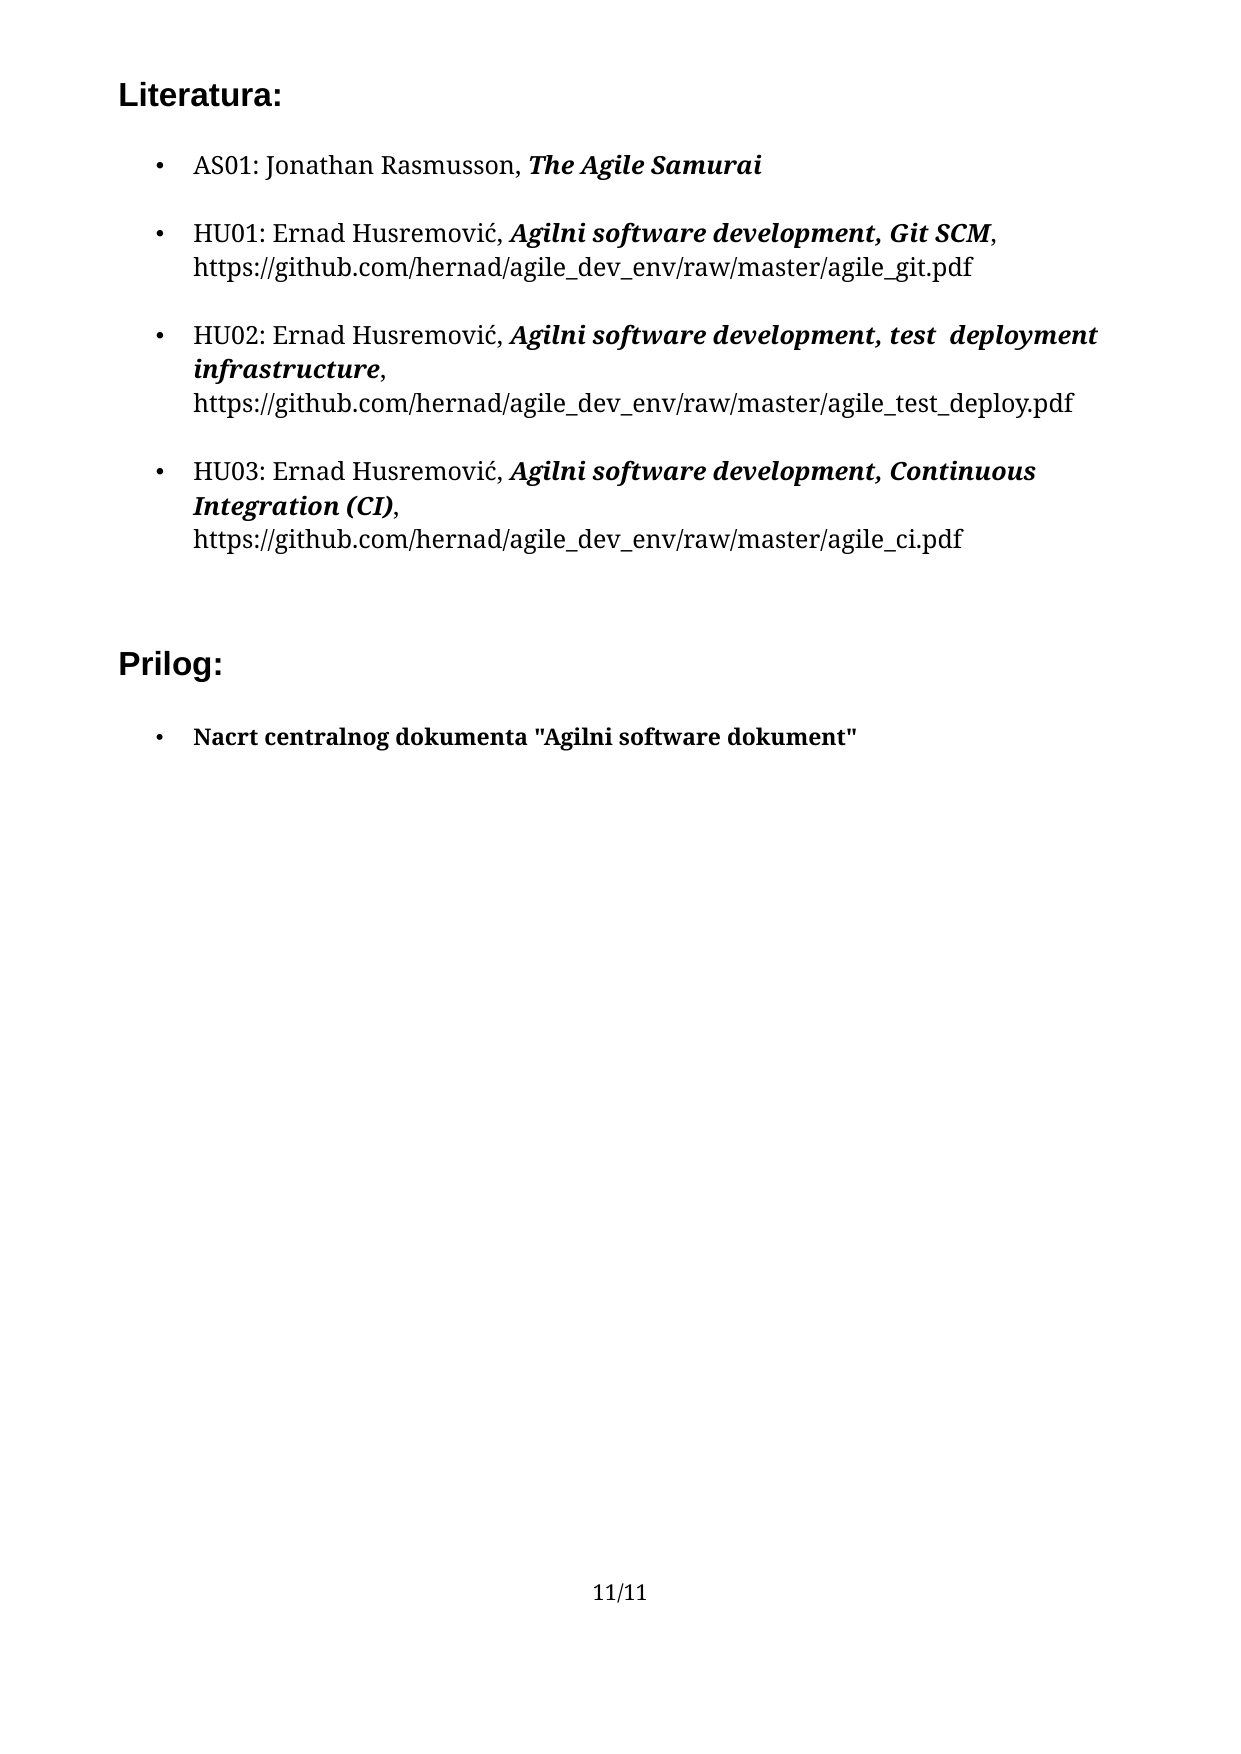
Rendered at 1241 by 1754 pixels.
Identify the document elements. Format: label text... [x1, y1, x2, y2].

list HU03: Ernad Husremović, Agilni software development, Continuous Integration (CI), https://github.com/hernad/agile_dev_env/raw/master/agile_ci.pdf [156, 454, 1122, 556]
subtitle Prilog: [118, 644, 1122, 682]
list HU02: Ernad Husremović, Agilni software development, test deployment infrastructure, https://github.com/hernad/agile_dev_env/raw/master/agile_test_deploy.pdf [156, 318, 1122, 420]
subtitle Literatura: [118, 75, 1122, 113]
list Nacrt centralnog dokumenta "Agilni software dokument" [156, 721, 1122, 752]
list HU01: Ernad Husremović, Agilni software development, Git SCM, https://github.com/hernad/agile_dev_env/raw/master/agile_git.pdf [156, 216, 1122, 284]
list AS01: Jonathan Rasmusson, The Agile Samurai [156, 147, 1122, 182]
